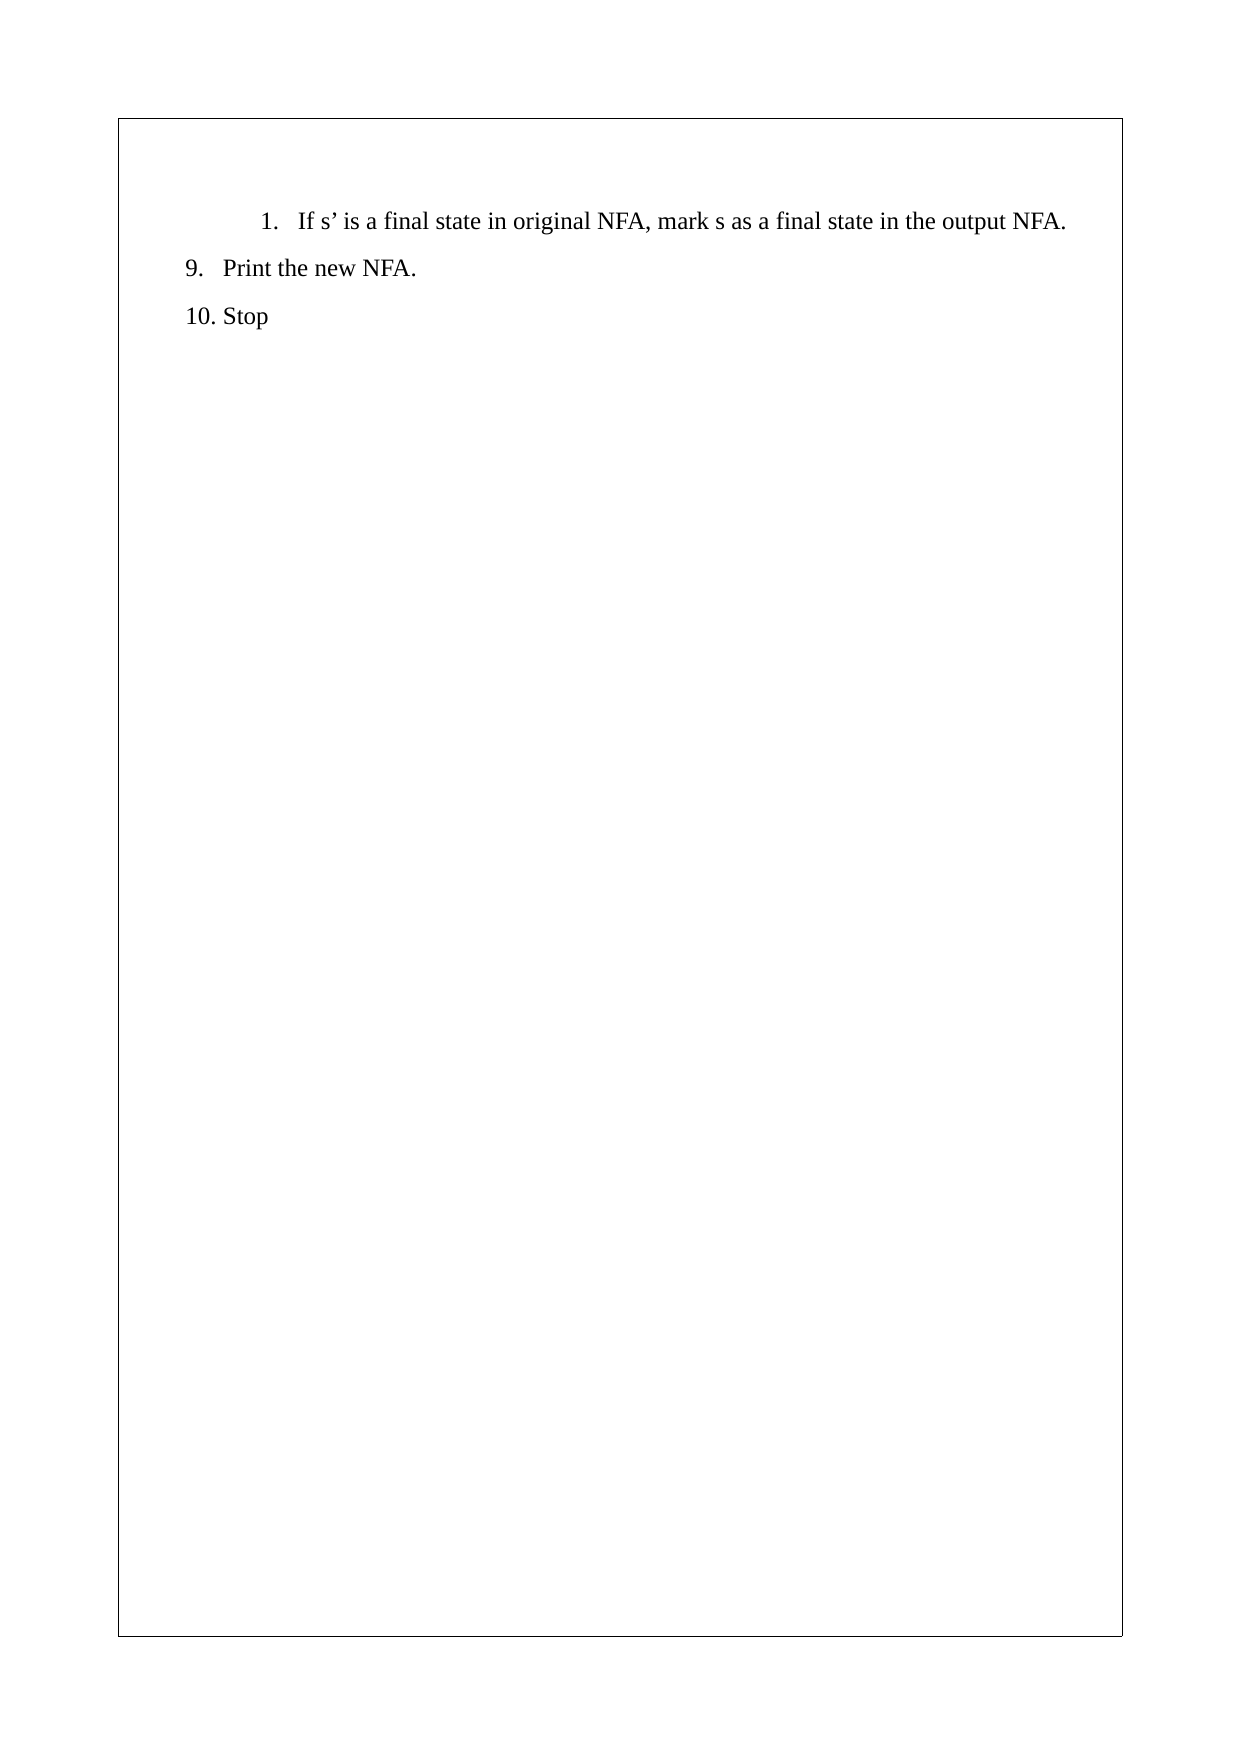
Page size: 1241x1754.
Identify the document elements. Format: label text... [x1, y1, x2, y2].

list Stop [185, 301, 1092, 330]
list Print the new NFA. [185, 253, 1092, 282]
list If s’ is a final state in original NFA, mark s as a final state in the output NFA. [260, 206, 1092, 235]
